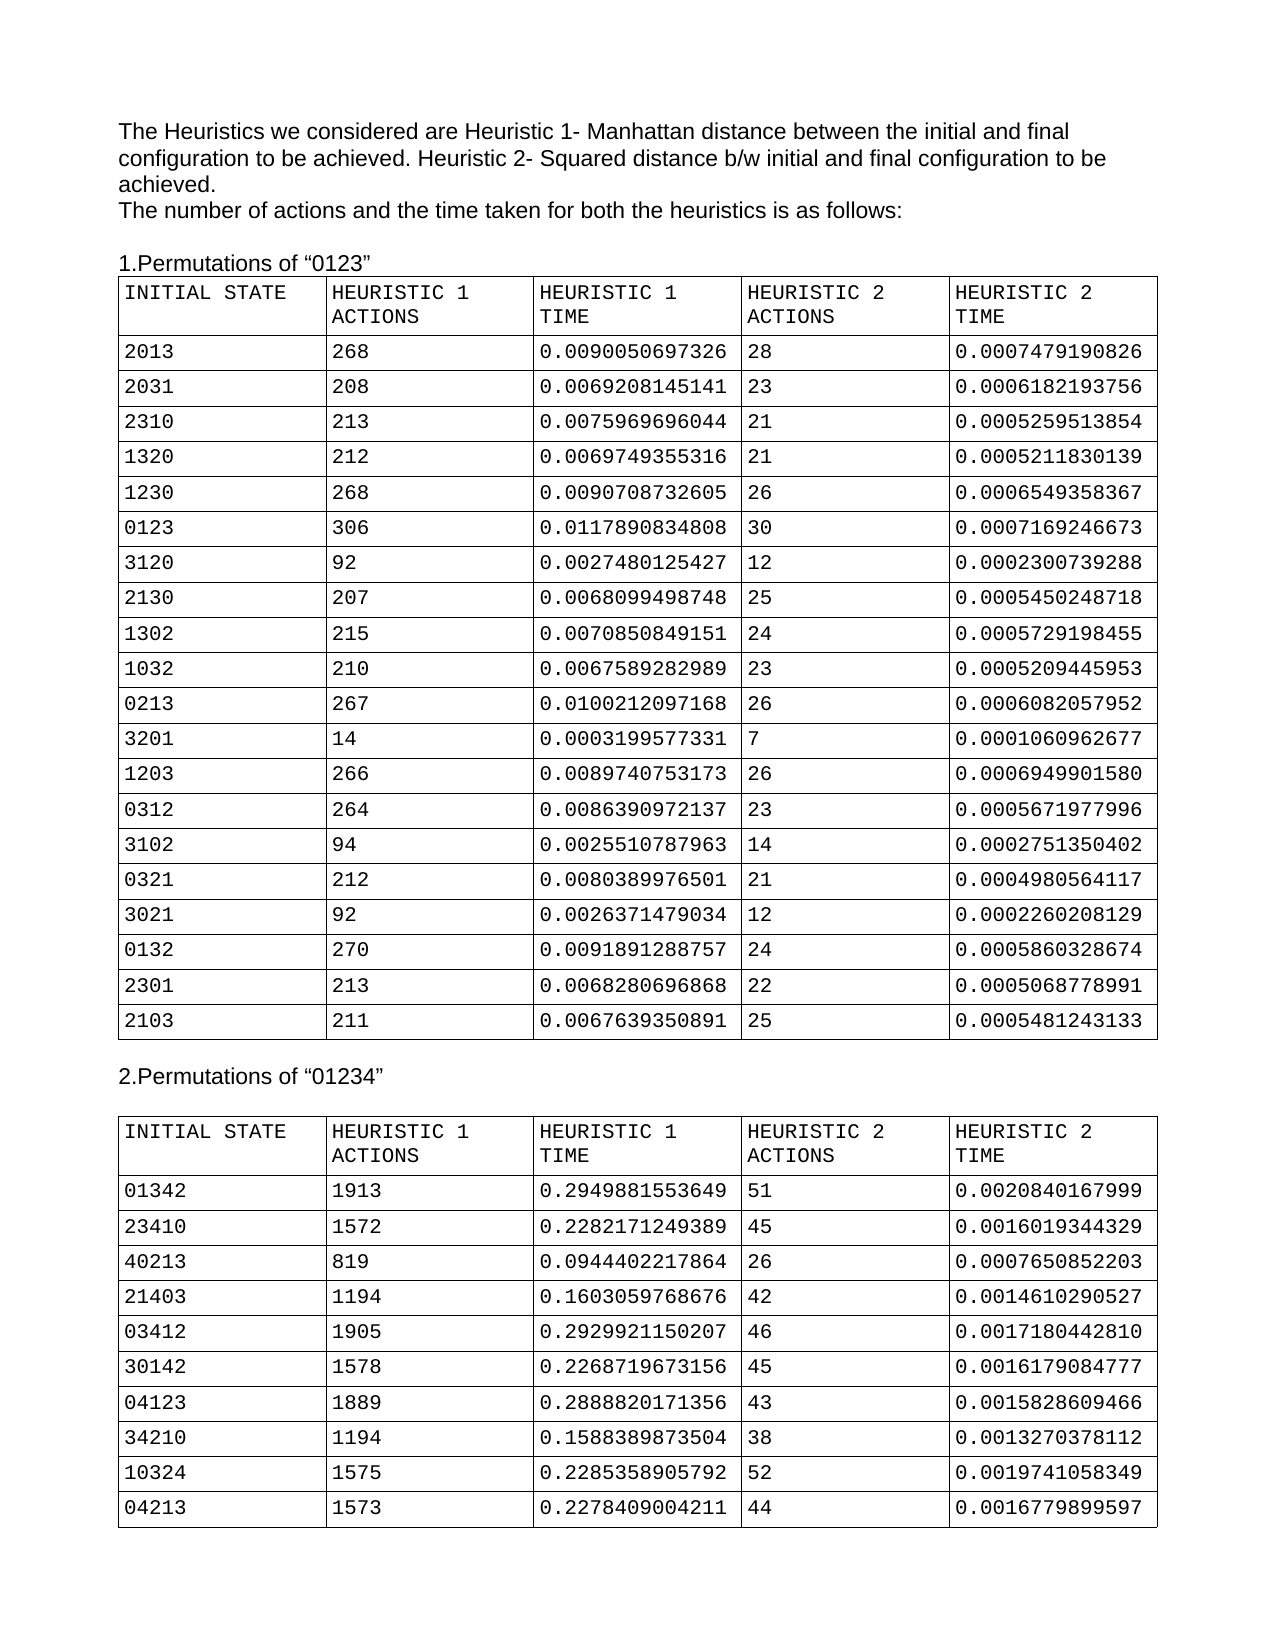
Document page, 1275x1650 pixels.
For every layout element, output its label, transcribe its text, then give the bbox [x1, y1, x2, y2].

table_cell 1572 [327, 1211, 533, 1245]
table_cell 21 [742, 864, 949, 898]
table_cell 2301 [119, 970, 326, 1004]
table_cell 03412 [119, 1316, 326, 1351]
table_cell 3120 [119, 547, 326, 582]
table_cell 0312 [119, 794, 326, 828]
table_cell 0.0069749355316 [534, 442, 741, 476]
table_cell 94 [327, 829, 533, 863]
table_cell 0.0007479190826 [950, 336, 1157, 370]
table_cell 207 [327, 583, 533, 617]
table_cell 23410 [119, 1211, 326, 1245]
table_cell 0.0013270378112 [950, 1422, 1157, 1456]
table_cell 1573 [327, 1492, 533, 1527]
table_cell 0.0005481243133 [950, 1005, 1157, 1039]
table_cell 0.0100212097168 [534, 688, 741, 722]
table_cell 306 [327, 512, 533, 546]
table_cell 23 [742, 794, 949, 828]
table_cell 21 [742, 407, 949, 441]
table_cell 268 [327, 477, 533, 511]
table_header INITIAL STATE [119, 277, 326, 335]
table_cell 0.0016179084777 [950, 1352, 1157, 1386]
table_cell 0.2278409004211 [534, 1492, 741, 1527]
table_cell 21403 [119, 1281, 326, 1315]
table_cell 0.0014610290527 [950, 1281, 1157, 1315]
table_cell 0.0005209445953 [950, 653, 1157, 687]
table_cell 0.2282171249389 [534, 1211, 741, 1245]
table_cell 12 [742, 900, 949, 934]
table_cell 0.0003199577331 [534, 724, 741, 758]
table_cell 1194 [327, 1281, 533, 1315]
table_cell 0.0068099498748 [534, 583, 741, 617]
table_cell 0.0006949901580 [950, 759, 1157, 793]
table_cell 0.0005729198455 [950, 618, 1157, 652]
table_cell 0.2268719673156 [534, 1352, 741, 1386]
table_cell 0.2888820171356 [534, 1387, 741, 1421]
table_cell 2013 [119, 336, 326, 370]
table_cell 0.0004980564117 [950, 864, 1157, 898]
table_cell 0.0005259513854 [950, 407, 1157, 441]
table_cell 0.0015828609466 [950, 1387, 1157, 1421]
table_header HEURISTIC 2 ACTIONS [742, 277, 949, 335]
table_cell 213 [327, 407, 533, 441]
table_cell 2103 [119, 1005, 326, 1039]
table_cell 0.0005211830139 [950, 442, 1157, 476]
table_cell 92 [327, 547, 533, 582]
table_cell 01342 [119, 1176, 326, 1210]
table_cell 34210 [119, 1422, 326, 1456]
table_cell 25 [742, 1005, 949, 1039]
table_cell 42 [742, 1281, 949, 1315]
table_cell 0123 [119, 512, 326, 546]
table_cell 215 [327, 618, 533, 652]
table_cell 0.0002751350402 [950, 829, 1157, 863]
table_cell 0.0027480125427 [534, 547, 741, 582]
table_cell 210 [327, 653, 533, 687]
table_cell 45 [742, 1211, 949, 1245]
table_header INITIAL STATE [119, 1117, 326, 1174]
table_cell 0.0006549358367 [950, 477, 1157, 511]
table_cell 0.0016019344329 [950, 1211, 1157, 1245]
table_cell 0.2285358905792 [534, 1457, 741, 1491]
table_cell 1905 [327, 1316, 533, 1351]
table_header HEURISTIC 1 TIME [534, 1117, 741, 1174]
table_cell 43 [742, 1387, 949, 1421]
table_cell 46 [742, 1316, 949, 1351]
table_cell 0.0068280696868 [534, 970, 741, 1004]
table_header HEURISTIC 1 ACTIONS [327, 1117, 533, 1174]
table_cell 0.0069208145141 [534, 371, 741, 406]
table_cell 267 [327, 688, 533, 722]
table_cell 26 [742, 688, 949, 722]
table_cell 0.0005671977996 [950, 794, 1157, 828]
table_cell 14 [327, 724, 533, 758]
table_cell 1913 [327, 1176, 533, 1210]
table_cell 0.1588389873504 [534, 1422, 741, 1456]
table_cell 0.0005068778991 [950, 970, 1157, 1004]
table_cell 0.0006082057952 [950, 688, 1157, 722]
table_cell 0213 [119, 688, 326, 722]
table_cell 0.0017180442810 [950, 1316, 1157, 1351]
table_cell 0.0080389976501 [534, 864, 741, 898]
table_cell 21 [742, 442, 949, 476]
table_cell 0.0067589282989 [534, 653, 741, 687]
table_cell 0.2949881553649 [534, 1176, 741, 1210]
table_cell 0.0002300739288 [950, 547, 1157, 582]
table_cell 1203 [119, 759, 326, 793]
table_cell 2031 [119, 371, 326, 406]
table_cell 0.1603059768676 [534, 1281, 741, 1315]
table_cell 14 [742, 829, 949, 863]
table_cell 23 [742, 371, 949, 406]
table_cell 0.0075969696044 [534, 407, 741, 441]
table_cell 1194 [327, 1422, 533, 1456]
table_header HEURISTIC 2 TIME [950, 277, 1157, 335]
table_cell 0.0090050697326 [534, 336, 741, 370]
table_cell 0.0006182193756 [950, 371, 1157, 406]
table_cell 0.0019741058349 [950, 1457, 1157, 1491]
text 2.Permutations of “01234” [118, 1063, 1157, 1089]
table_cell 0.0016779899597 [950, 1492, 1157, 1527]
table_cell 30142 [119, 1352, 326, 1386]
table_cell 2130 [119, 583, 326, 617]
table_cell 45 [742, 1352, 949, 1386]
table_cell 04213 [119, 1492, 326, 1527]
table_cell 0.0007169246673 [950, 512, 1157, 546]
table_cell 0321 [119, 864, 326, 898]
table_cell 0.0091891288757 [534, 935, 741, 969]
table_cell 04123 [119, 1387, 326, 1421]
table_cell 24 [742, 935, 949, 969]
table_cell 0.0005860328674 [950, 935, 1157, 969]
table_header HEURISTIC 1 ACTIONS [327, 277, 533, 335]
table_cell 26 [742, 477, 949, 511]
table_cell 266 [327, 759, 533, 793]
table_cell 0.0026371479034 [534, 900, 741, 934]
table_cell 819 [327, 1246, 533, 1280]
table_header HEURISTIC 2 TIME [950, 1117, 1157, 1174]
table_cell 212 [327, 864, 533, 898]
table_cell 268 [327, 336, 533, 370]
table_cell 52 [742, 1457, 949, 1491]
text 1.Permutations of “0123” [118, 250, 1157, 276]
table_cell 26 [742, 1246, 949, 1280]
table_cell 1230 [119, 477, 326, 511]
table_cell 1302 [119, 618, 326, 652]
text The Heuristics we considered are Heuristic 1- Manhattan distance between the initial and final configuration to be achieved. Heuristic 2- Squared distance b/w initial and final configuration to be achieved. [118, 118, 1157, 197]
table_cell 0.0067639350891 [534, 1005, 741, 1039]
table_cell 23 [742, 653, 949, 687]
table_cell 0.0944402217864 [534, 1246, 741, 1280]
table_cell 26 [742, 759, 949, 793]
table_cell 22 [742, 970, 949, 1004]
table_cell 3021 [119, 900, 326, 934]
table_cell 0.0007650852203 [950, 1246, 1157, 1280]
table_cell 24 [742, 618, 949, 652]
table_header HEURISTIC 1 TIME [534, 277, 741, 335]
table_cell 10324 [119, 1457, 326, 1491]
table_cell 212 [327, 442, 533, 476]
table_header HEURISTIC 2 ACTIONS [742, 1117, 949, 1174]
table_cell 0.2929921150207 [534, 1316, 741, 1351]
table_cell 28 [742, 336, 949, 370]
table_cell 213 [327, 970, 533, 1004]
table_cell 208 [327, 371, 533, 406]
table_cell 51 [742, 1176, 949, 1210]
table_cell 0.0001060962677 [950, 724, 1157, 758]
table_cell 0.0089740753173 [534, 759, 741, 793]
table_cell 44 [742, 1492, 949, 1527]
table_cell 264 [327, 794, 533, 828]
table_cell 0.0070850849151 [534, 618, 741, 652]
table_cell 3102 [119, 829, 326, 863]
table_cell 0.0086390972137 [534, 794, 741, 828]
table_cell 1889 [327, 1387, 533, 1421]
table_cell 40213 [119, 1246, 326, 1280]
table_cell 0.0020840167999 [950, 1176, 1157, 1210]
table_cell 0.0002260208129 [950, 900, 1157, 934]
table_cell 211 [327, 1005, 533, 1039]
table_cell 0.0090708732605 [534, 477, 741, 511]
table_cell 3201 [119, 724, 326, 758]
table_cell 1578 [327, 1352, 533, 1386]
table_cell 0.0117890834808 [534, 512, 741, 546]
table_cell 1320 [119, 442, 326, 476]
table_cell 270 [327, 935, 533, 969]
table_cell 25 [742, 583, 949, 617]
text The number of actions and the time taken for both the heuristics is as follows: [118, 197, 1157, 223]
table_cell 0132 [119, 935, 326, 969]
table_cell 7 [742, 724, 949, 758]
table_cell 30 [742, 512, 949, 546]
table_cell 38 [742, 1422, 949, 1456]
table_cell 1575 [327, 1457, 533, 1491]
table_cell 92 [327, 900, 533, 934]
table_cell 1032 [119, 653, 326, 687]
table_cell 0.0025510787963 [534, 829, 741, 863]
table_cell 2310 [119, 407, 326, 441]
table_cell 0.0005450248718 [950, 583, 1157, 617]
table_cell 12 [742, 547, 949, 582]
